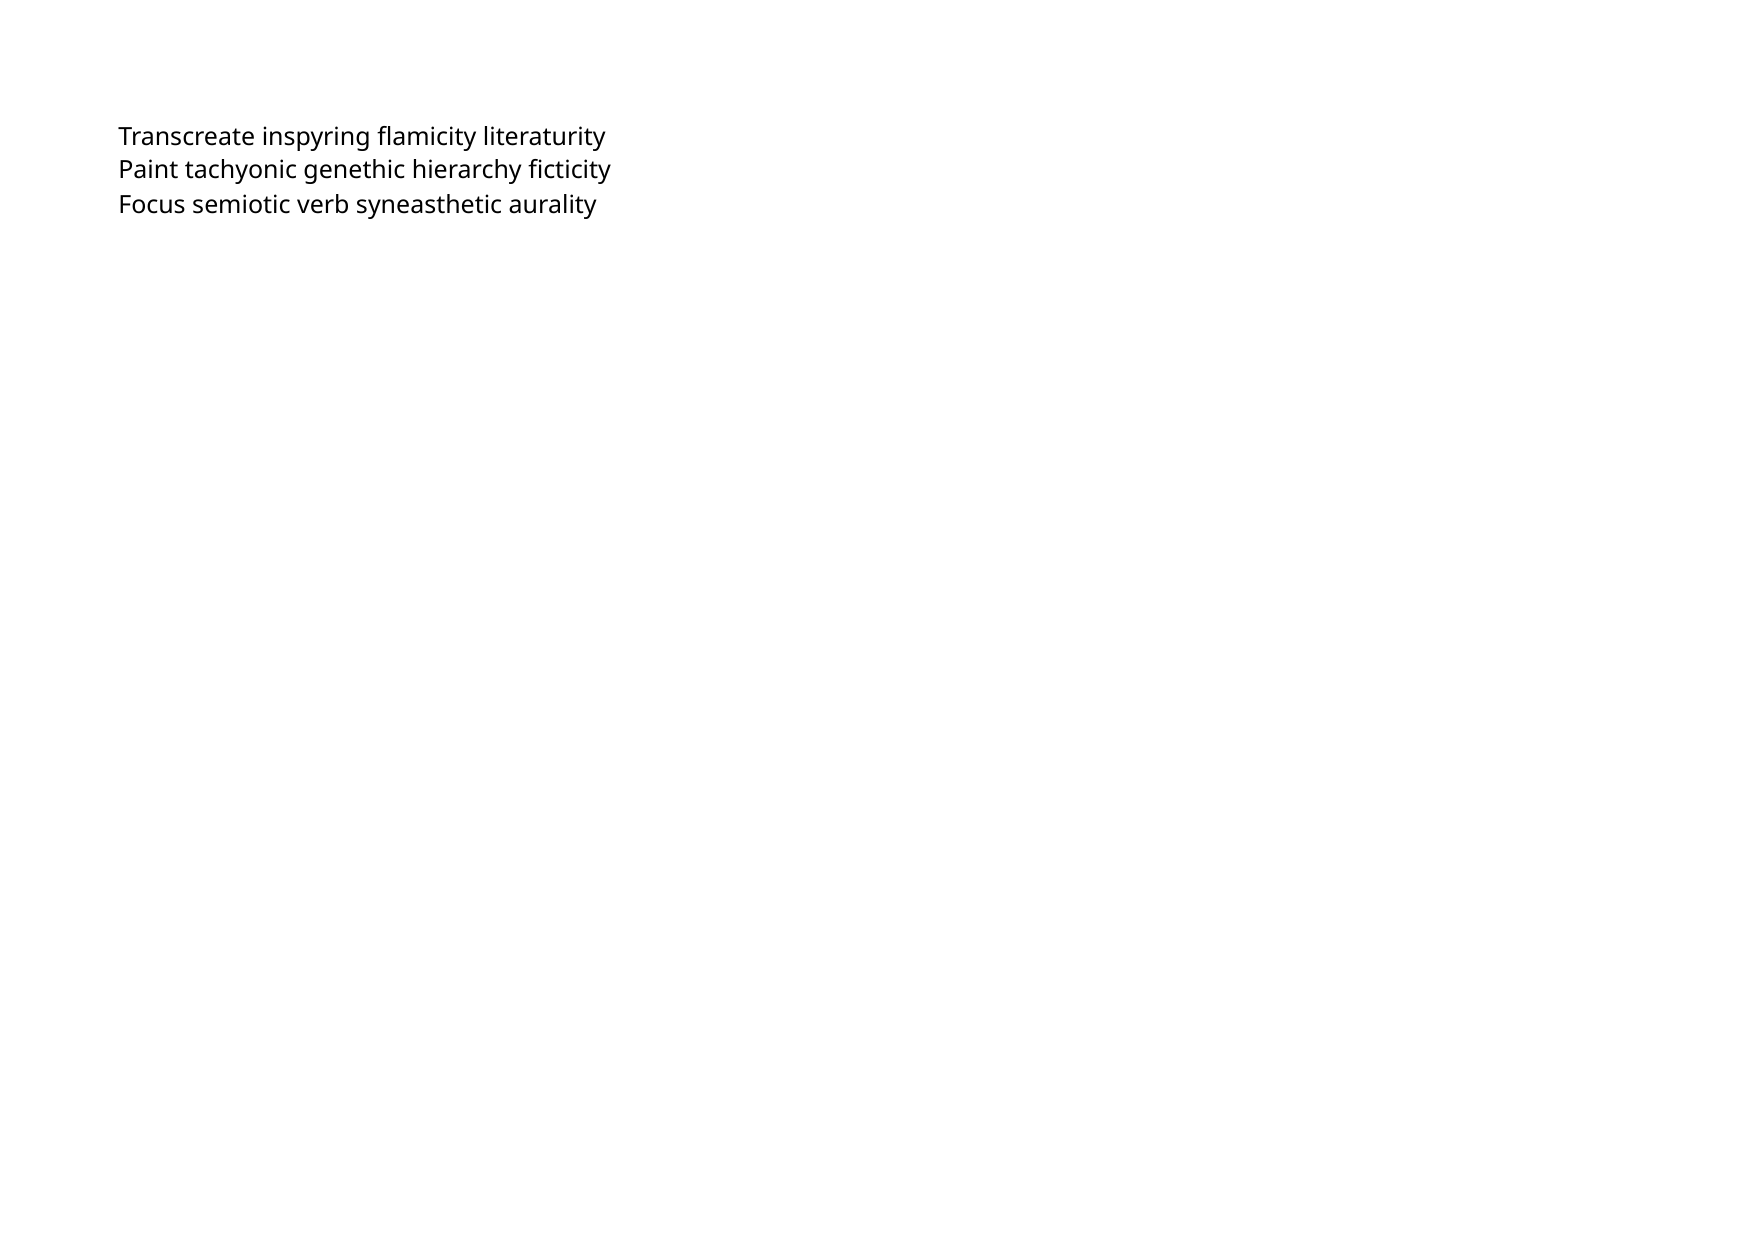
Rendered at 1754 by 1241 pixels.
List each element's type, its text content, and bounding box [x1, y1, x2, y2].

text Paint tachyonic genethic hierarchy ficticity [118, 152, 877, 186]
text Transcreate inspyring flamicity literaturity [118, 118, 877, 152]
text Focus semiotic verb syneasthetic aurality [118, 186, 877, 220]
